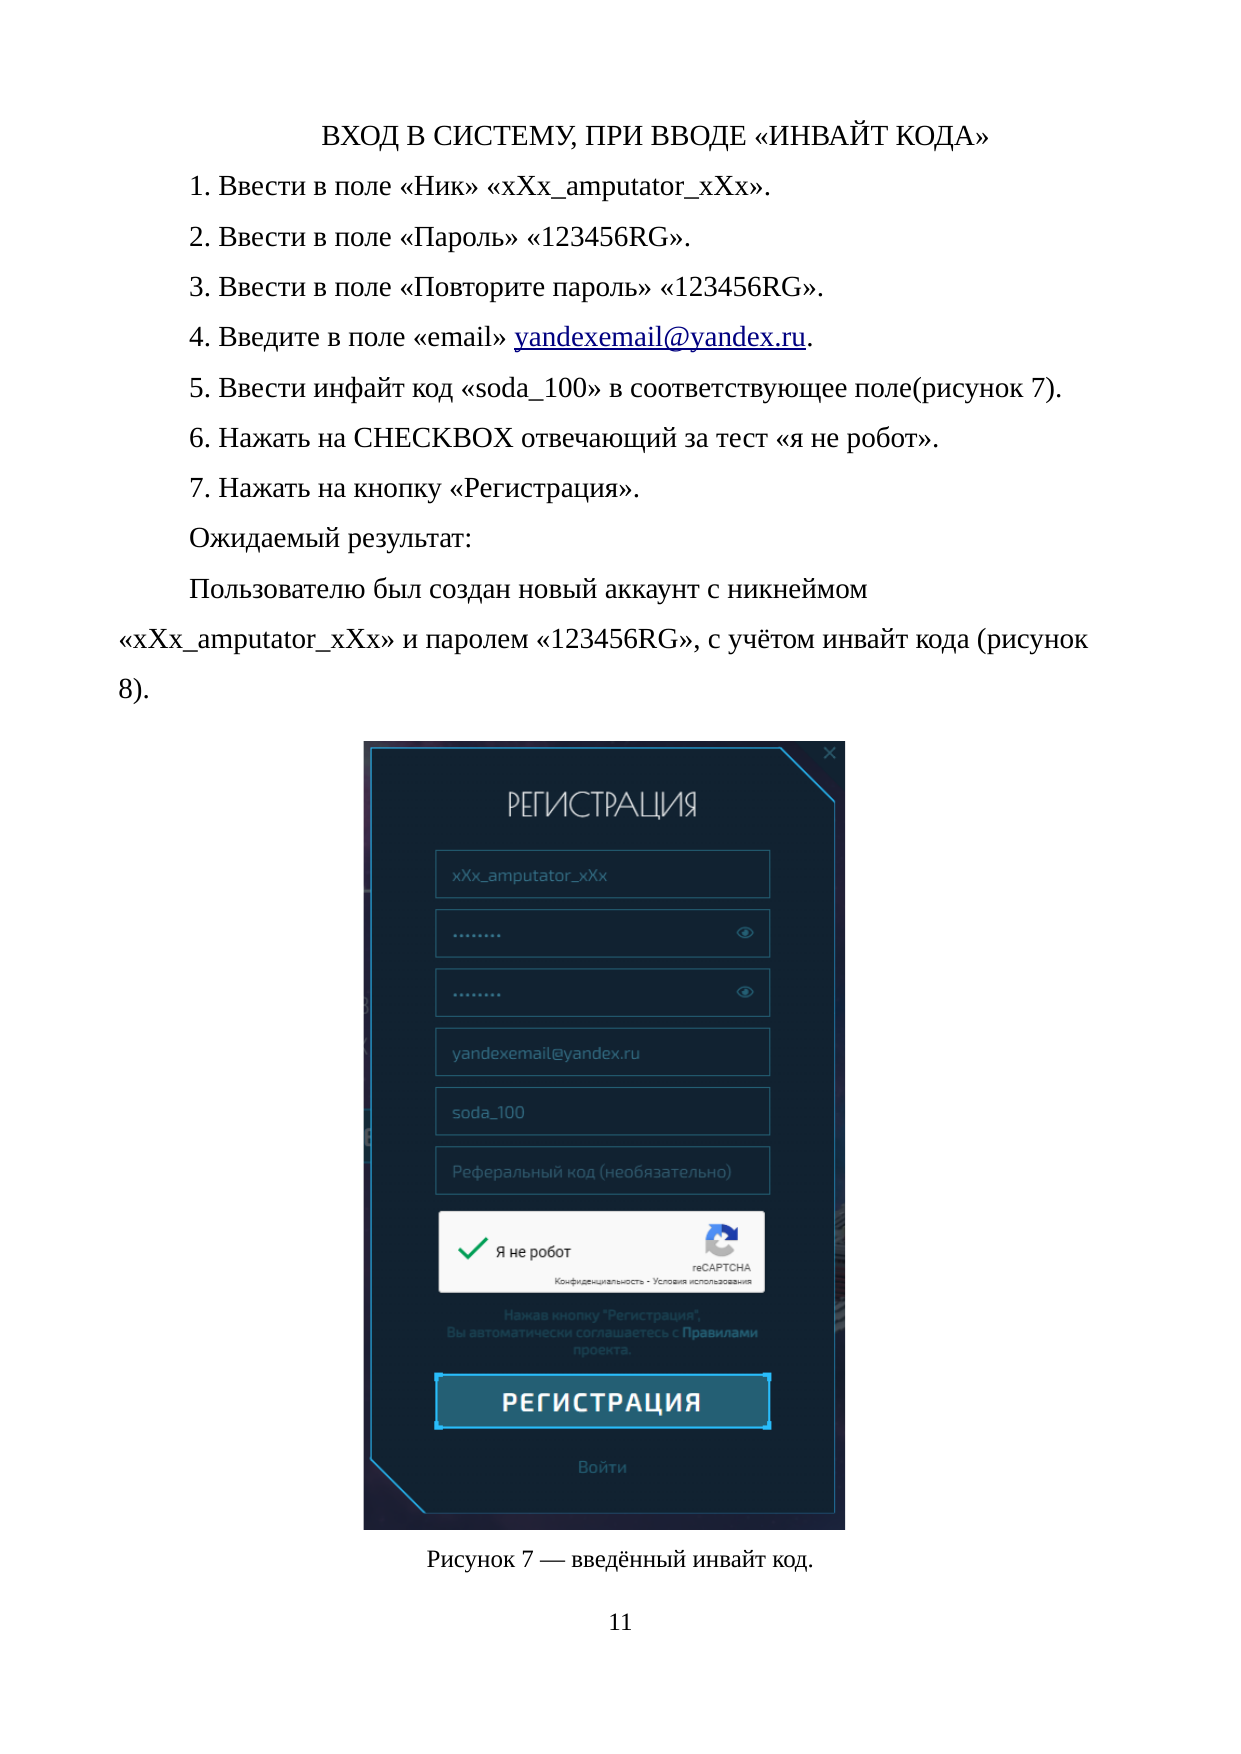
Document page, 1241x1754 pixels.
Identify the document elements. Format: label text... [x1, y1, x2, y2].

list 7. Нажать на кнопку «Регистрация». [118, 470, 1122, 504]
list 2. Ввести в поле «Пароль» «123456RG». [118, 219, 1122, 252]
list 6. Нажать на CHECKBOX отвечающий за тест «я не робот». [118, 420, 1122, 453]
list 4. Введите в поле «email» yandexemail@yandex.ru. [118, 319, 1122, 353]
list Ожидаемый результат: [118, 521, 1122, 554]
list 1. Ввести в поле «Ник» «xXx_amputator_xXx». [118, 168, 1122, 202]
list 5. Ввести инфайт код «soda_100» в соответствующее поле(рисунок 7). [118, 370, 1122, 403]
picture [363, 741, 846, 1530]
list Пользователю был создан новый аккаунт с никнеймом «xXx_amputator_xXx» и паролем «123456RG», с учётом инвайт кода (рисунок 8). [118, 571, 1122, 705]
list ВХОД В СИСТЕМУ, ПРИ ВВОДЕ «ИНВАЙТ КОДА» [118, 118, 1122, 152]
list Рисунок 7 — введённый инвайт код. [118, 722, 1122, 1573]
list 3. Ввести в поле «Повторите пароль» «123456RG». [118, 269, 1122, 303]
